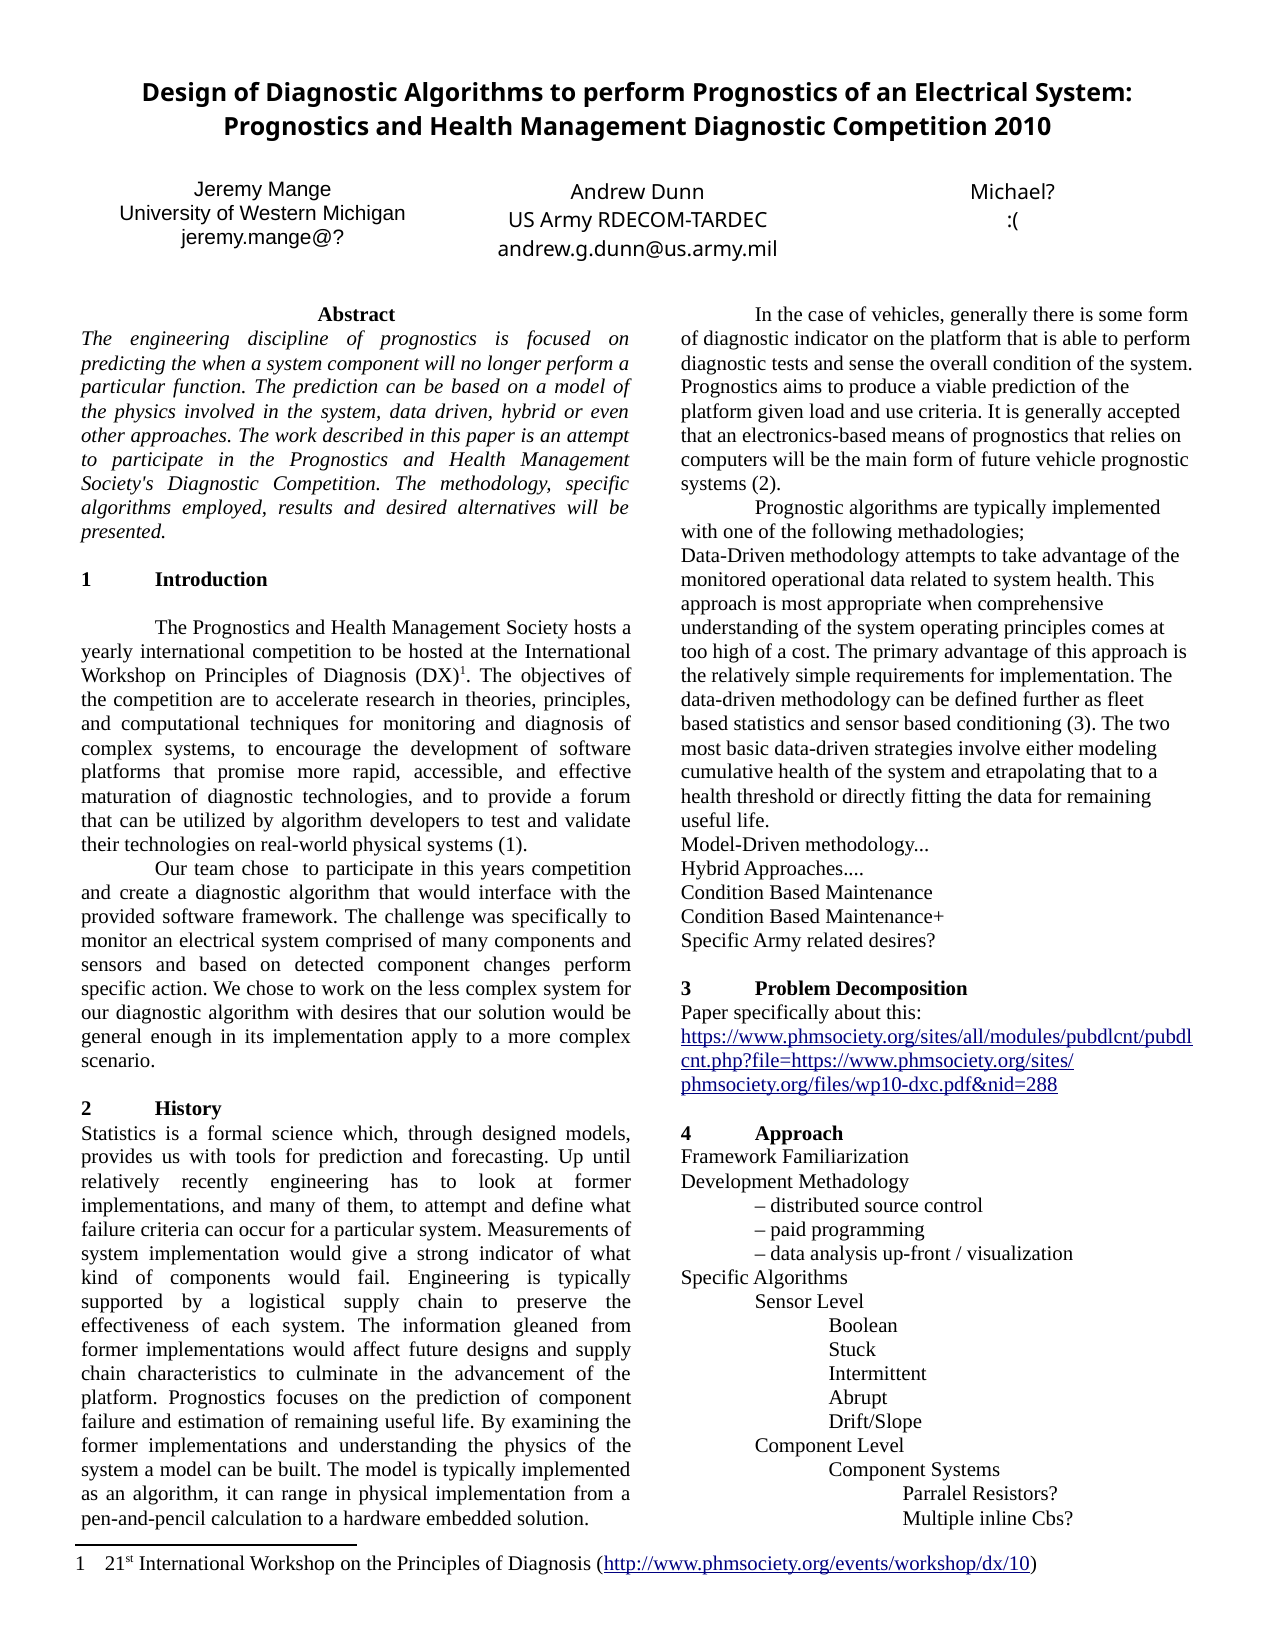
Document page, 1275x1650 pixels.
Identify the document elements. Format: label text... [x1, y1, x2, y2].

table_header Michael? :( [825, 177, 1200, 262]
table_header Andrew Dunn US Army RDECOM-TARDEC andrew.g.dunn@us.army.mil [450, 177, 825, 262]
table_header [638, 297, 675, 1535]
table_header Jeremy Mange University of Western Michigan jeremy.mange@? [75, 177, 450, 262]
text Prognostics and Health Management Diagnostic Competition 2010 [75, 109, 1200, 143]
text Design of Diagnostic Algorithms to perform Prognostics of an Electrical System: [75, 75, 1200, 109]
table_header Abstract The engineering discipline of prognostics is focused on predicting the when a system component will no longer perform a particular function. The prediction can be based on a model of the physics involved in the system, data driven, hybrid or even other approaches. The work described in this paper is an attempt to participate in the Prognostics and Health Management Society's Diagnostic Competition. The methodology, specific algorithms employed, results and desired alternatives will be presented. 1 Introduction The Prognostics and Health Management Society hosts a yearly international competition to be hosted at the International Workshop on Principles of Diagnosis (DX). The objectives of the competition are to accelerate research in theories, principles, and computational techniques for monitoring and diagnosis of complex systems, to encourage the development of software platforms that promise more rapid, accessible, and effective maturation of diagnostic technologies, and to provide a forum that can be utilized by algorithm developers to test and validate their technologies on real-world physical systems (1). Our team chose to participate in this years competition and create a diagnostic algorithm that would interface with the provided software framework. The challenge was specifically to monitor an electrical system comprised of many components and sensors and based on detected component changes perform specific action. We chose to work on the less complex system for our diagnostic algorithm with desires that our solution would be general enough in its implementation apply to a more complex scenario. 2 History Statistics is a formal science which, through designed models, provides us with tools for prediction and forecasting. Up until relatively recently engineering has to look at former implementations, and many of them, to attempt and define what failure criteria can occur for a particular system. Measurements of system implementation would give a strong indicator of what kind of components would fail. Engineering is typically supported by a logistical supply chain to preserve the effectiveness of each system. The information gleaned from former implementations would affect future designs and supply chain characteristics to culminate in the advancement of the platform. Prognostics focuses on the prediction of component failure and estimation of remaining useful life. By examining the former implementations and understanding the physics of the system a model can be built. The model is typically implemented as an algorithm, it can range in physical implementation from a pen-and-pencil calculation to a hardware embedded solution. [75, 297, 637, 1535]
table_header In the case of vehicles, generally there is some form of diagnostic indicator on the platform that is able to perform diagnostic tests and sense the overall condition of the system. Prognostics aims to produce a viable prediction of the platform given load and use criteria. It is generally accepted that an electronics-based means of prognostics that relies on computers will be the main form of future vehicle prognostic systems (2). Prognostic algorithms are typically implemented with one of the following methadologies; Data-Driven methodology attempts to take advantage of the monitored operational data related to system health. This approach is most appropriate when comprehensive understanding of the system operating principles comes at too high of a cost. The primary advantage of this approach is the relatively simple requirements for implementation. The data-driven methodology can be defined further as fleet based statistics and sensor based conditioning (3). The two most basic data-driven strategies involve either modeling cumulative health of the system and etrapolating that to a health threshold or directly fitting the data for remaining useful life. Model-Driven methodology... Hybrid Approaches.... Condition Based Maintenance Condition Based Maintenance+ Specific Army related desires? 3 Problem Decomposition Paper specifically about this: https://www.phmsociety.org/sites/all/modules/pubdlcnt/pubdlcnt.php?file=https://www.phmsociety.org/sites/phmsociety.org/files/wp10-dxc.pdf&nid=288 4 Approach Framework Familiarization Development Methadology – distributed source control – paid programming – data analysis up-front / visualization Specific Algorithms Sensor Level Boolean Stuck Intermittent Abrupt Drift/Slope Component Level Component Systems Parralel Resistors? Multiple inline Cbs? [675, 297, 1200, 1535]
